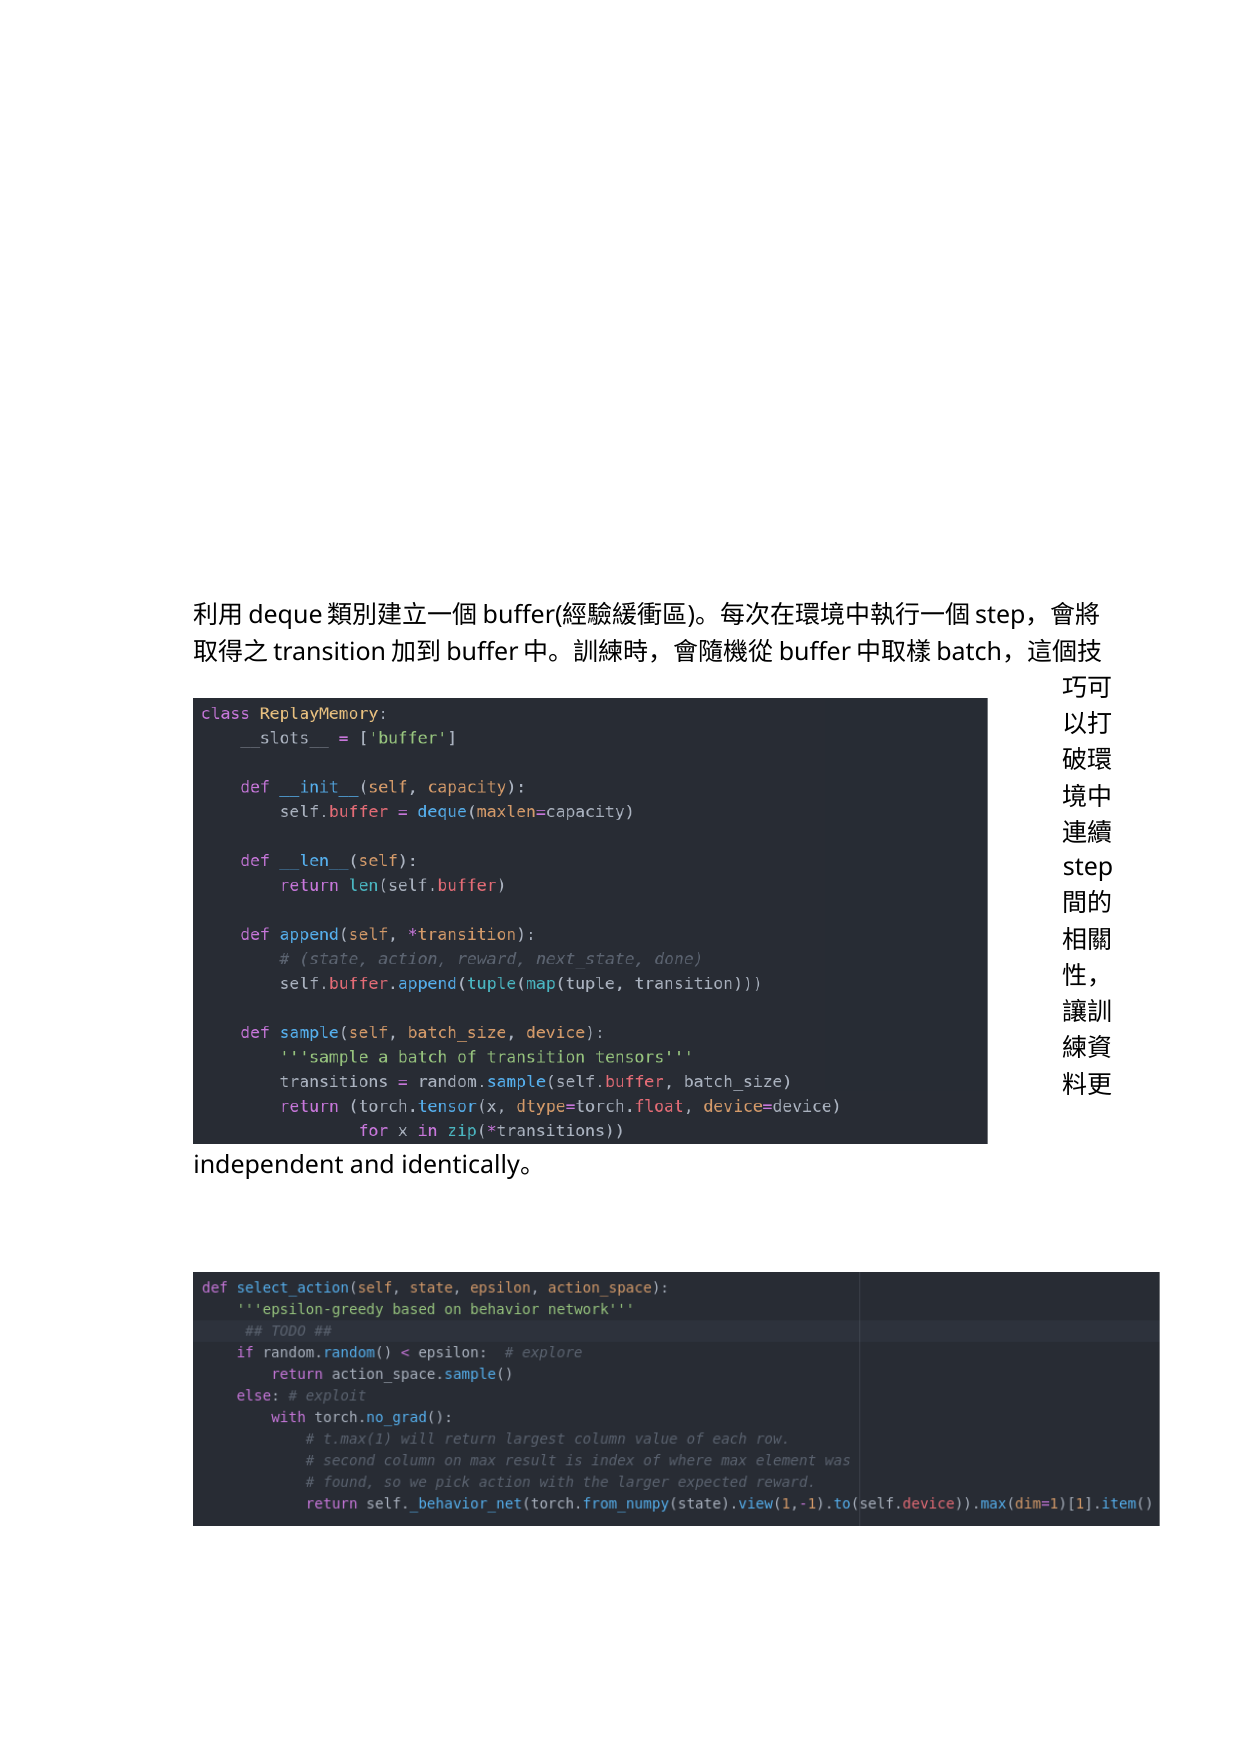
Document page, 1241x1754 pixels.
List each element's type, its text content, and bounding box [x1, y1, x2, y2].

picture [193, 698, 988, 1144]
list 利用deque類別建立一個buffer(經驗緩衝區)。每次在環境中執行一個step，會將取得之transition加到buffer中。訓練時，會隨機從buffer中取樣batch，這個技巧可以打破環境中連續step間的相關性，讓訓練資料更independent and identically。 [156, 595, 1122, 1628]
picture [193, 1272, 1160, 1526]
list [156, 118, 1122, 595]
